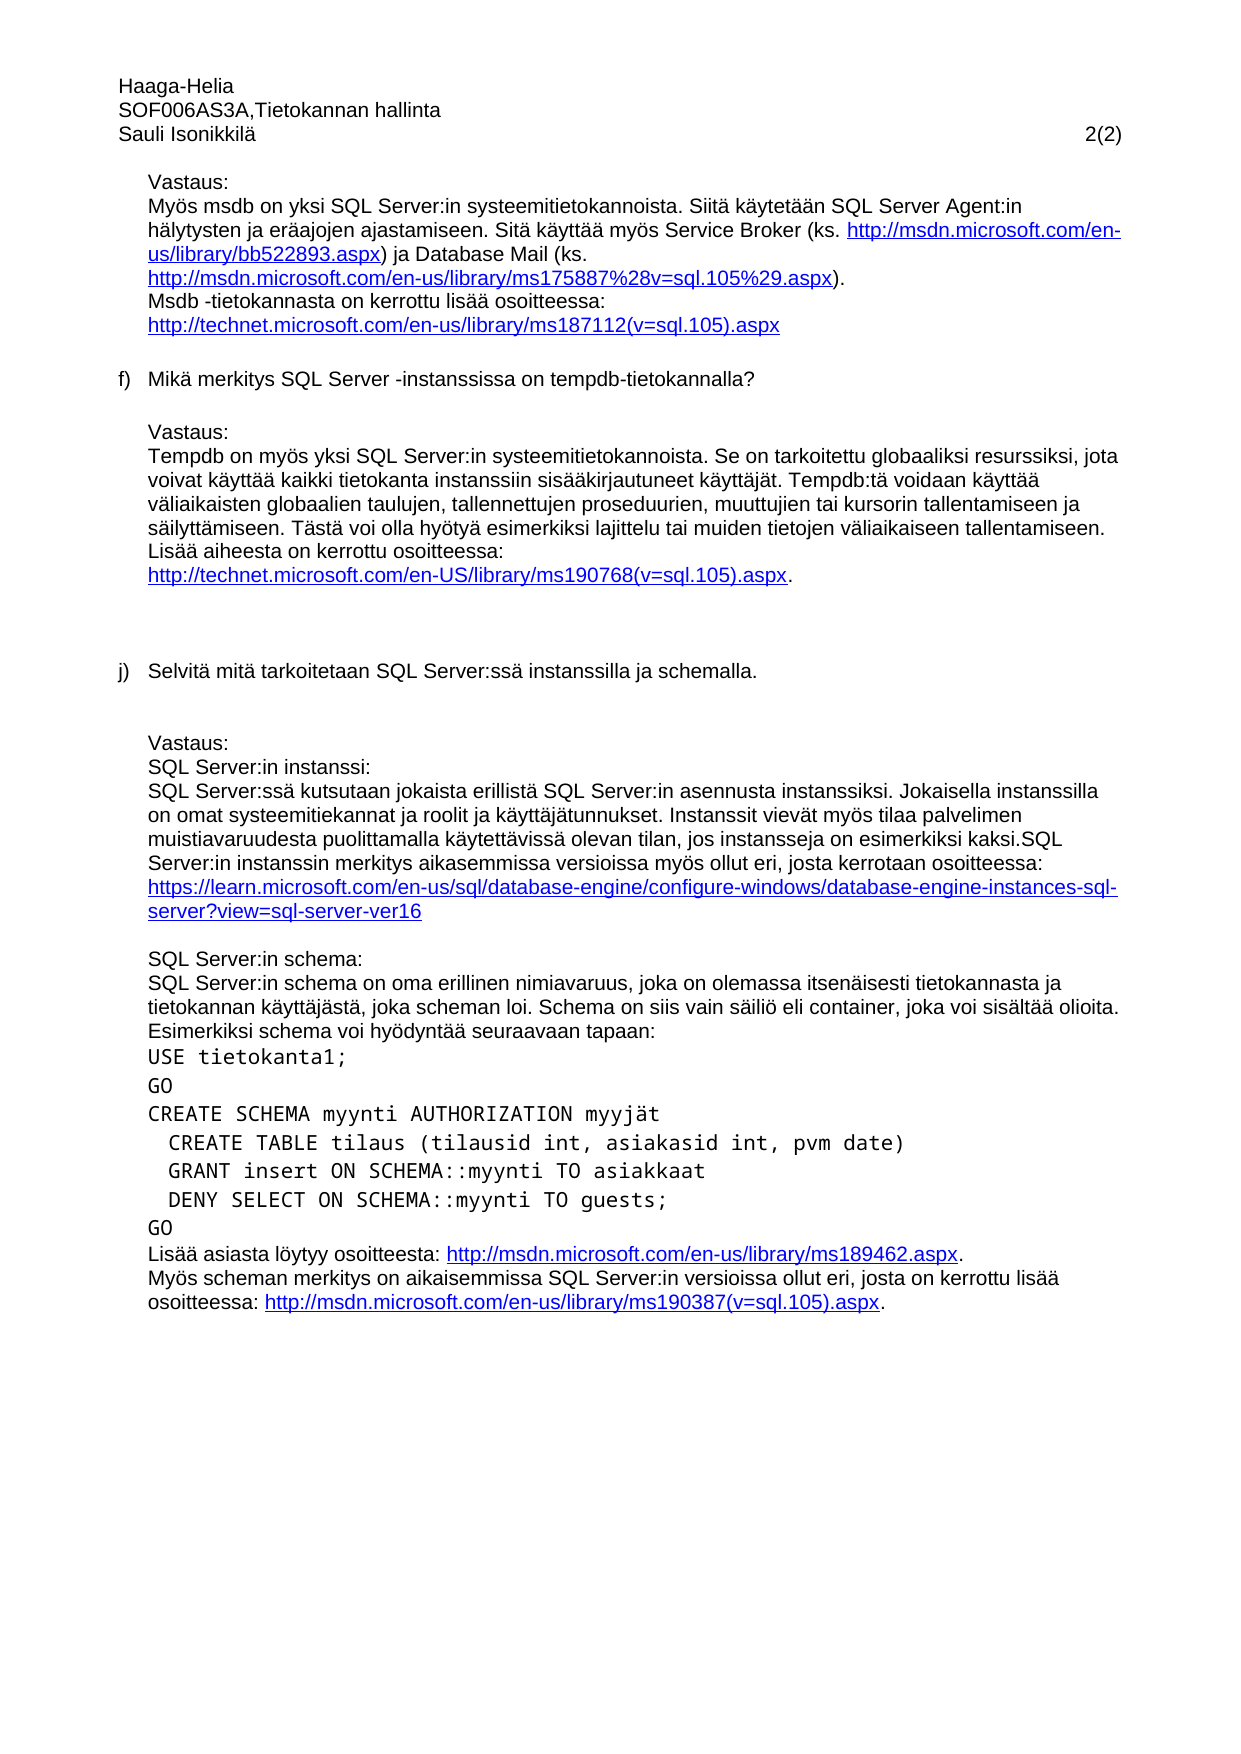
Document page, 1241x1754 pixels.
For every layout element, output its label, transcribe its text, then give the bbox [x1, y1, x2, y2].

text GRANT insert ON SCHEMA::myynti TO asiakkaat [118, 1156, 1122, 1185]
text CREATE TABLE tilaus (tilausid int, asiakasid int, pvm date) [118, 1128, 1122, 1156]
text DENY SELECT ON SCHEMA::myynti TO guests; [118, 1185, 1122, 1213]
text Lisää asiasta löytyy osoitteesta: http://msdn.microsoft.com/en-us/library/ms189462.aspx. Myös scheman merkitys on aikaisemmissa SQL Server:in versioissa ollut eri, josta on kerrottu lisää osoitteessa: http://msdn.microsoft.com/en-us/library/ms190387(v=sql.105).aspx. [118, 1242, 1122, 1361]
text Vastaus: Myös msdb on yksi SQL Server:in systeemitietokannoista. Siitä käytetään SQL Server Agent:in hälytysten ja eräajojen ajastamiseen. Sitä käyttää myös Service Broker (ks. http://msdn.microsoft.com/en-us/library/bb522893.aspx) ja Database Mail (ks. http://msdn.microsoft.com/en-us/library/ms175887%28v=sql.105%29.aspx). Msdb -tietokannasta on kerrottu lisää osoitteessa: http://technet.microsoft.com/en-us/library/ms187112(v=sql.105).aspx [118, 169, 1122, 337]
text GO [118, 1071, 1122, 1099]
text Vastaus: Tempdb on myös yksi SQL Server:in systeemitietokannoista. Se on tarkoitettu globaaliksi resurssiksi, jota voivat käyttää kaikki tietokanta instanssiin sisääkirjautuneet käyttäjät. Tempdb:tä voidaan käyttää väliaikaisten globaalien taulujen, tallennettujen proseduurien, muuttujien tai kursorin tallentamiseen ja säilyttämiseen. Tästä voi olla hyötyä esimerkiksi lajittelu tai muiden tietojen väliaikaiseen tallentamiseen. Lisää aiheesta on kerrottu osoitteessa: http://technet.microsoft.com/en-US/library/ms190768(v=sql.105).aspx. [148, 419, 1122, 611]
text f) Mikä merkitys SQL Server -instanssissa on tempdb-tietokannalla? [118, 366, 1122, 390]
text CREATE SCHEMA myynti AUTHORIZATION myyjät [118, 1099, 1122, 1128]
text j) Selvitä mitä tarkoitetaan SQL Server:ssä instanssilla ja schemalla. Vastaus: SQL Server:in instanssi: SQL Server:ssä kutsutaan jokaista erillistä SQL Server:in asennusta instanssiksi. Jokaisella instanssilla on omat systeemitiekannat ja roolit ja käyttäjätunnukset. Instanssit vievät myös tilaa palvelimen muistiavaruudesta puolittamalla käytettävissä olevan tilan, jos instansseja on esimerkiksi kaksi.SQL Server:in instanssin merkitys aikasemmissa versioissa myös ollut eri, josta kerrotaan osoitteessa: https://learn.microsoft.com/en-us/sql/database-engine/configure-windows/database-engine-instances-sql-server?view=sql-server-ver16 SQL Server:in schema: SQL Server:in schema on oma erillinen nimiavaruus, joka on olemassa itsenäisesti tietokannasta ja tietokannan käyttäjästä, joka scheman loi. Schema on siis vain säiliö eli container, joka voi sisältää olioita. Esimerkiksi schema voi hyödyntää seuraavaan tapaan: USE tietokanta1; [118, 659, 1122, 1071]
text GO [118, 1213, 1122, 1242]
